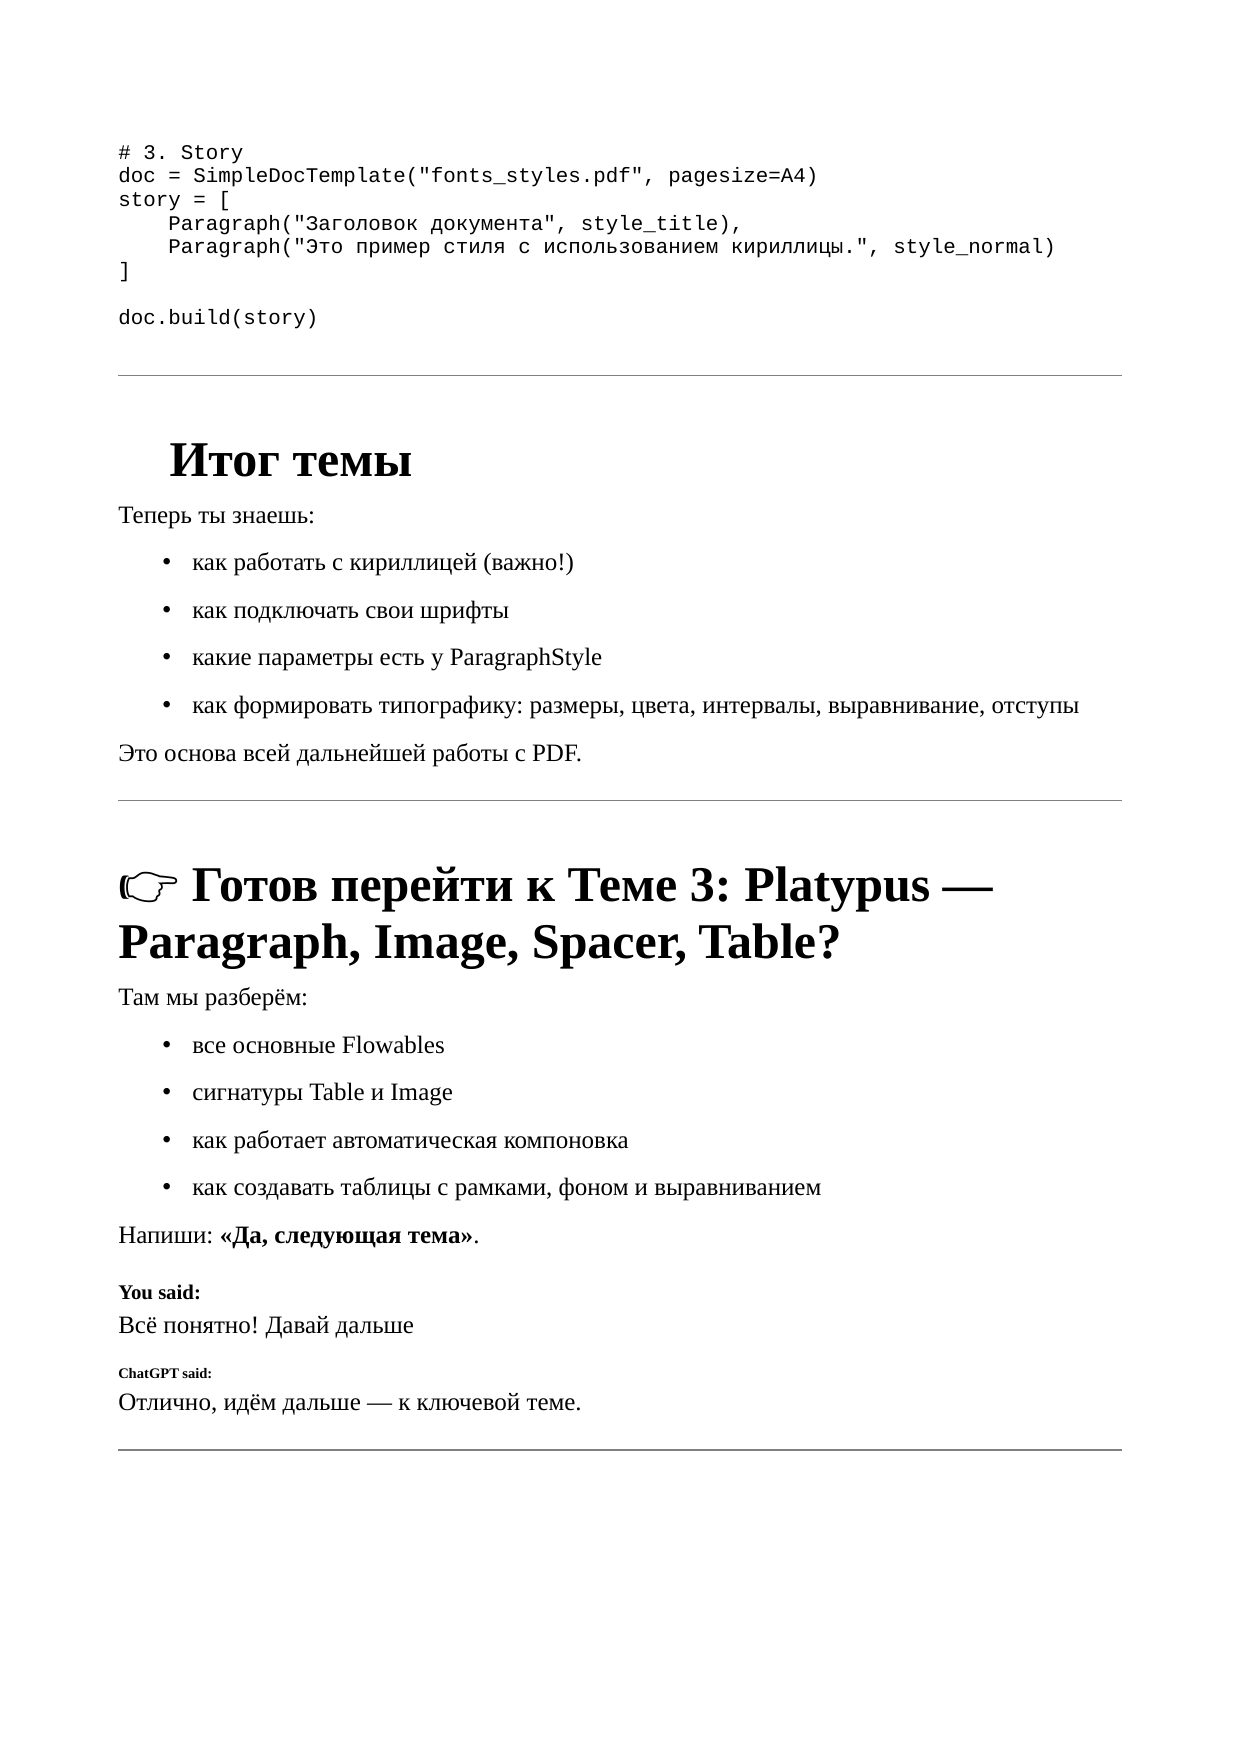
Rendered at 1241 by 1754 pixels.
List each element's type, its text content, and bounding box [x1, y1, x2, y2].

list сигнатуры Table и Image [162, 1077, 1122, 1106]
list все основные Flowables [162, 1030, 1122, 1058]
text Теперь ты знаешь: [118, 500, 1122, 528]
text doc = SimpleDocTemplate("fonts_styles.pdf", pagesize=A4) [118, 165, 1122, 189]
text # 3. Story [118, 142, 1122, 165]
text Это основа всей дальнейшей работы с PDF. [118, 738, 1122, 766]
text Paragraph("Это пример стиля с использованием кириллицы.", style_normal) [118, 236, 1122, 260]
list как формировать типографику: размеры, цвета, интервалы, выравнивание, отступы [162, 690, 1122, 719]
text story = [ [118, 189, 1122, 213]
text Там мы разберём: [118, 982, 1122, 1011]
list какие параметры есть у ParagraphStyle [162, 642, 1122, 671]
subtitle You said: [118, 1280, 1122, 1304]
list как подключать свои шрифты [162, 595, 1122, 624]
text Напиши: «Да, следующая тема». [118, 1220, 1122, 1249]
subtitle 🎯 Итог темы [118, 430, 1122, 487]
subtitle 👉 Готов перейти к Теме 3: Platypus — Paragraph, Image, Spacer, Table? [118, 854, 1122, 969]
text Paragraph("Заголовок документа", style_title), [118, 213, 1122, 236]
text doc.build(story) [118, 307, 1122, 331]
subtitle ChatGPT said: [118, 1364, 1122, 1381]
text Отлично, идём дальше — к ключевой теме. [118, 1387, 1122, 1416]
list как работает автоматическая компоновка [162, 1125, 1122, 1154]
text ] [118, 260, 1122, 284]
list как работать с кириллицей (важно!) [162, 547, 1122, 576]
list как создавать таблицы с рамками, фоном и выравниванием [162, 1172, 1122, 1201]
text Всё понятно! Давай дальше [118, 1311, 1122, 1339]
